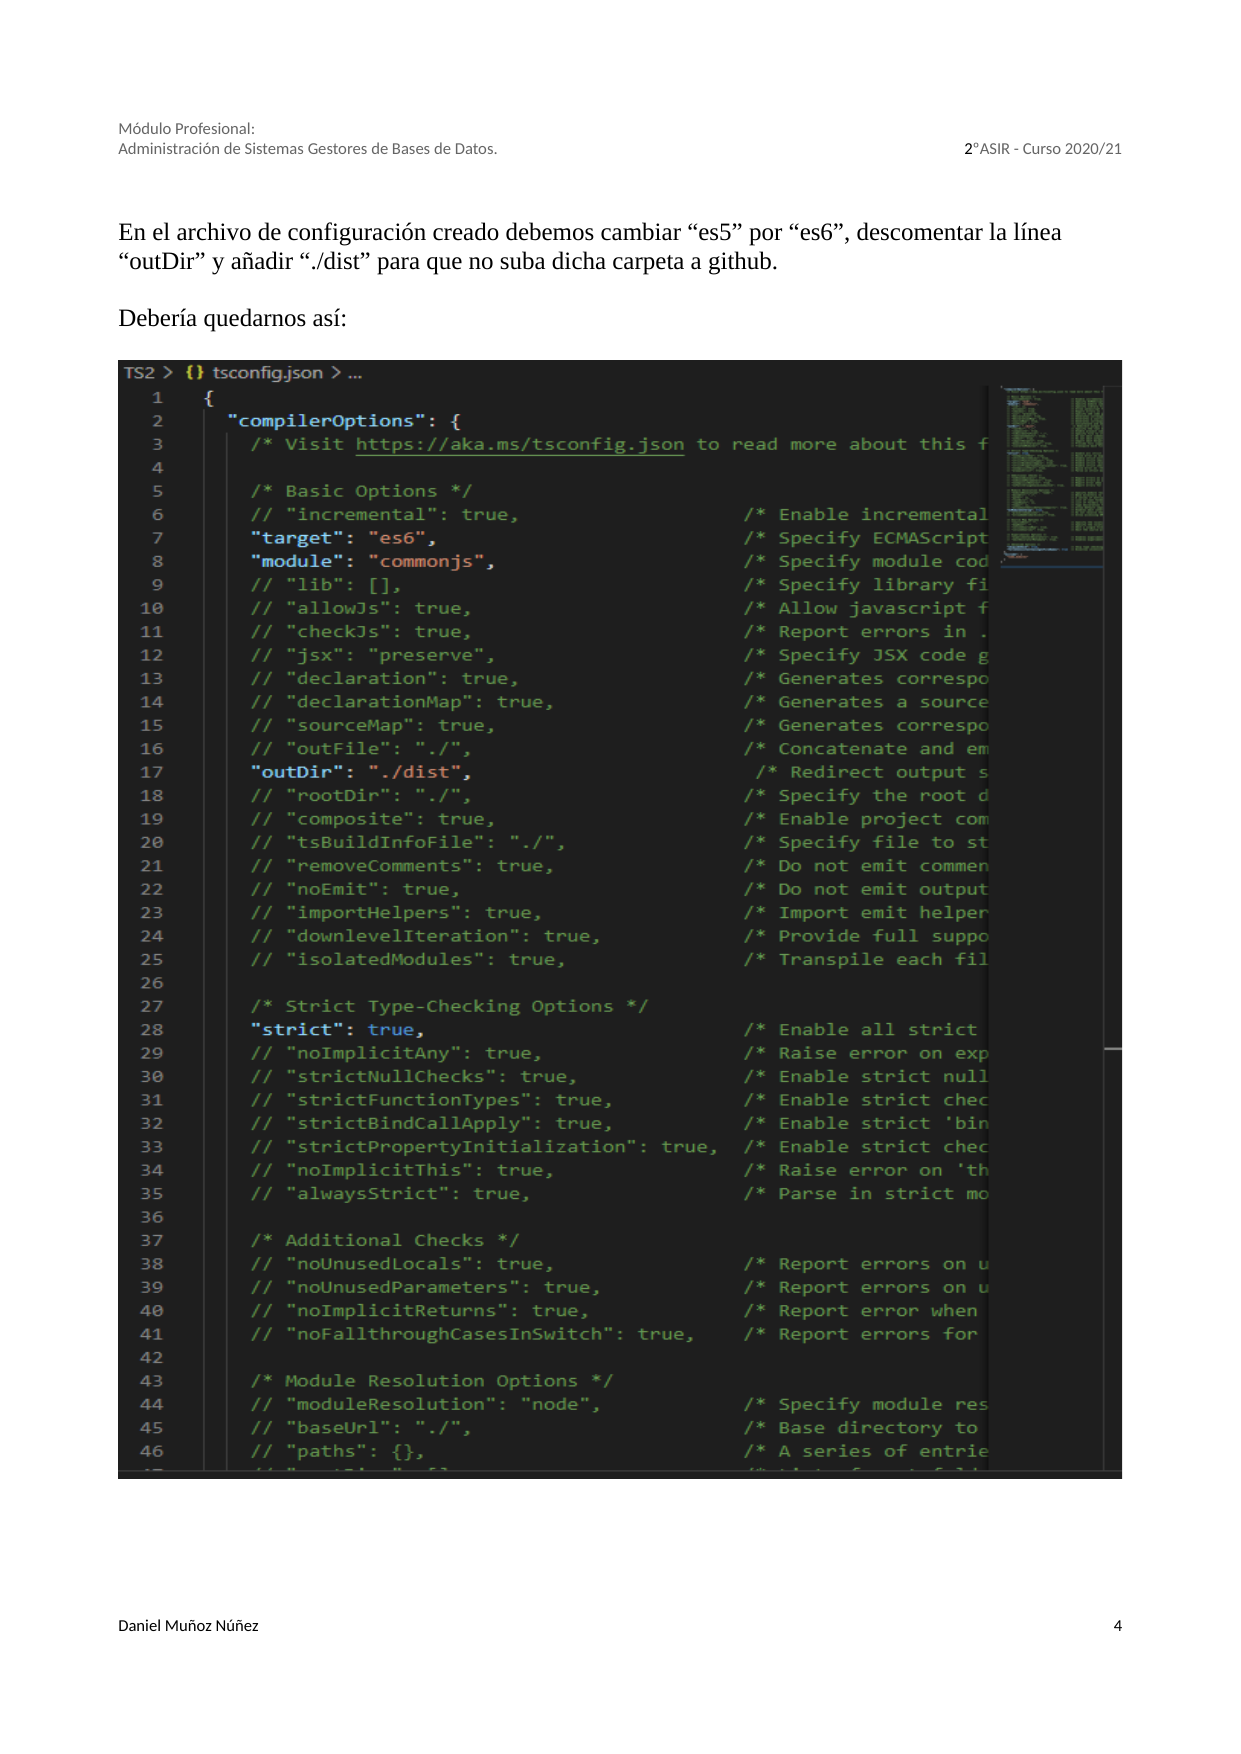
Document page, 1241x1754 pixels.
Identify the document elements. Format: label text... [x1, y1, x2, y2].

picture [118, 360, 1123, 1479]
text Debería quedarnos así: [118, 303, 1122, 332]
text En el archivo de configuración creado debemos cambiar “es5” por “es6”, descomentar la línea “outDir” y añadir “./dist” para que no suba dicha carpeta a github. [118, 217, 1122, 274]
